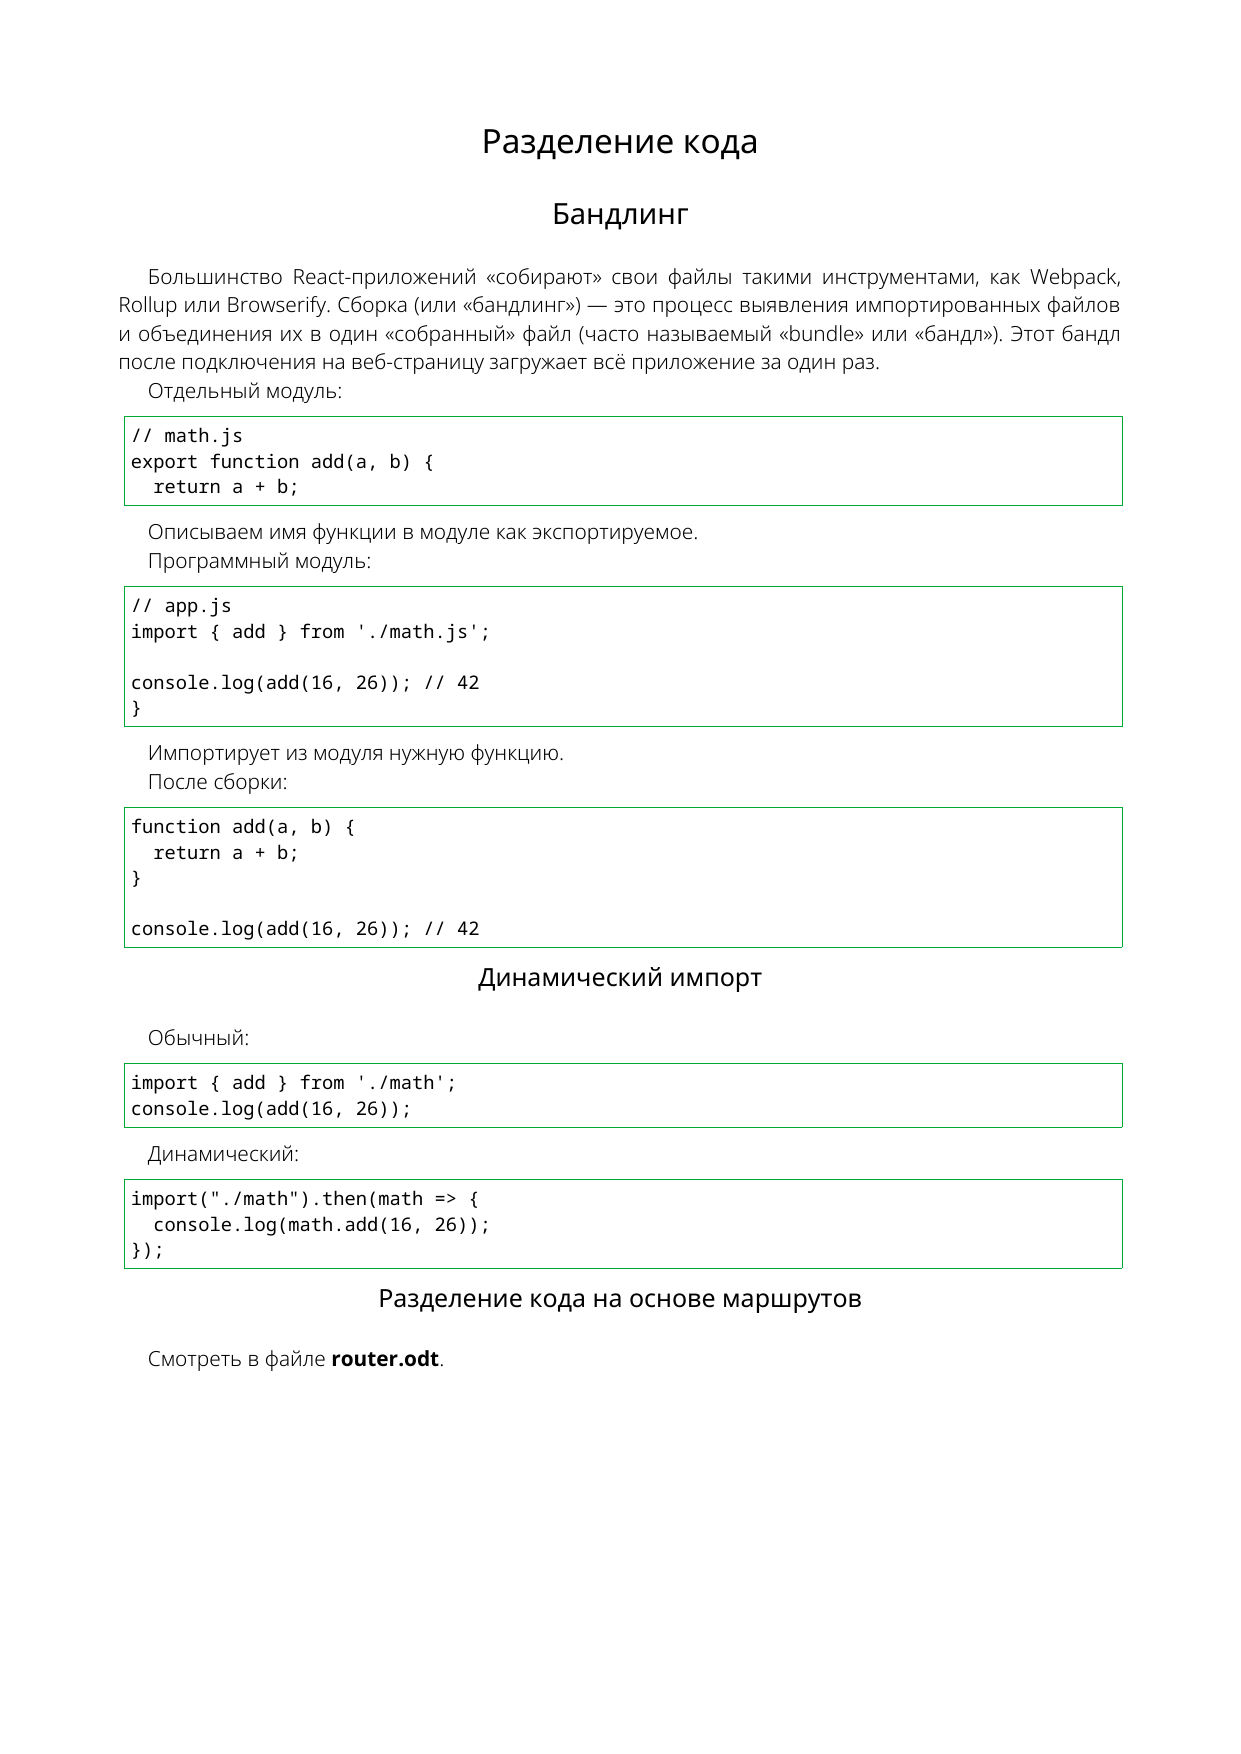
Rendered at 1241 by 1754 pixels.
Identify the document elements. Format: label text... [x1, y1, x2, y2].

text } [125, 688, 1122, 726]
text return a + b; [125, 467, 1122, 505]
text console.log(add(16, 26)); [125, 1088, 1122, 1127]
text После сборки: [118, 767, 1122, 795]
text function add(a, b) { [125, 808, 1122, 832]
subtitle Бандлинг [118, 193, 1122, 233]
text Смотреть в файле router.odt. [118, 1344, 1122, 1372]
text import("./math").then(math => { [125, 1180, 1122, 1204]
text // math.js [125, 417, 1122, 442]
text console.log(add(16, 26)); // 42 [125, 663, 1122, 688]
text Динамический: [118, 1139, 1122, 1167]
text Большинство React-приложений «собирают» свои файлы такими инструментами, как Webpack, Rollup или Browserify. Сборка (или «бандлинг») — это процесс выявления импортированных файлов и объединения их в один «собранный» файл (часто называемый «bundle» или «бандл»). Этот бандл после подключения на веб-страницу загружает всё приложение за один раз. [118, 262, 1122, 376]
text console.log(add(16, 26)); // 42 [125, 909, 1122, 947]
text Описываем имя функции в модуле как экспортируемое. [118, 517, 1122, 546]
text }); [125, 1230, 1122, 1268]
text } [125, 858, 1122, 890]
text export function add(a, b) { [125, 442, 1122, 467]
text return a + b; [125, 832, 1122, 858]
text Обычный: [118, 1023, 1122, 1051]
subtitle Динамический импорт [118, 959, 1122, 993]
text console.log(math.add(16, 26)); [125, 1204, 1122, 1230]
subtitle Разделение кода [118, 118, 1122, 163]
text Импортирует из модуля нужную функцию. [118, 738, 1122, 767]
text Отдельный модуль: [118, 376, 1122, 404]
text // app.js [125, 587, 1122, 612]
subtitle Разделение кода на основе маршрутов [118, 1280, 1122, 1314]
text import { add } from './math.js'; [125, 612, 1122, 643]
text import { add } from './math'; [125, 1064, 1122, 1088]
text Программный модуль: [118, 546, 1122, 574]
